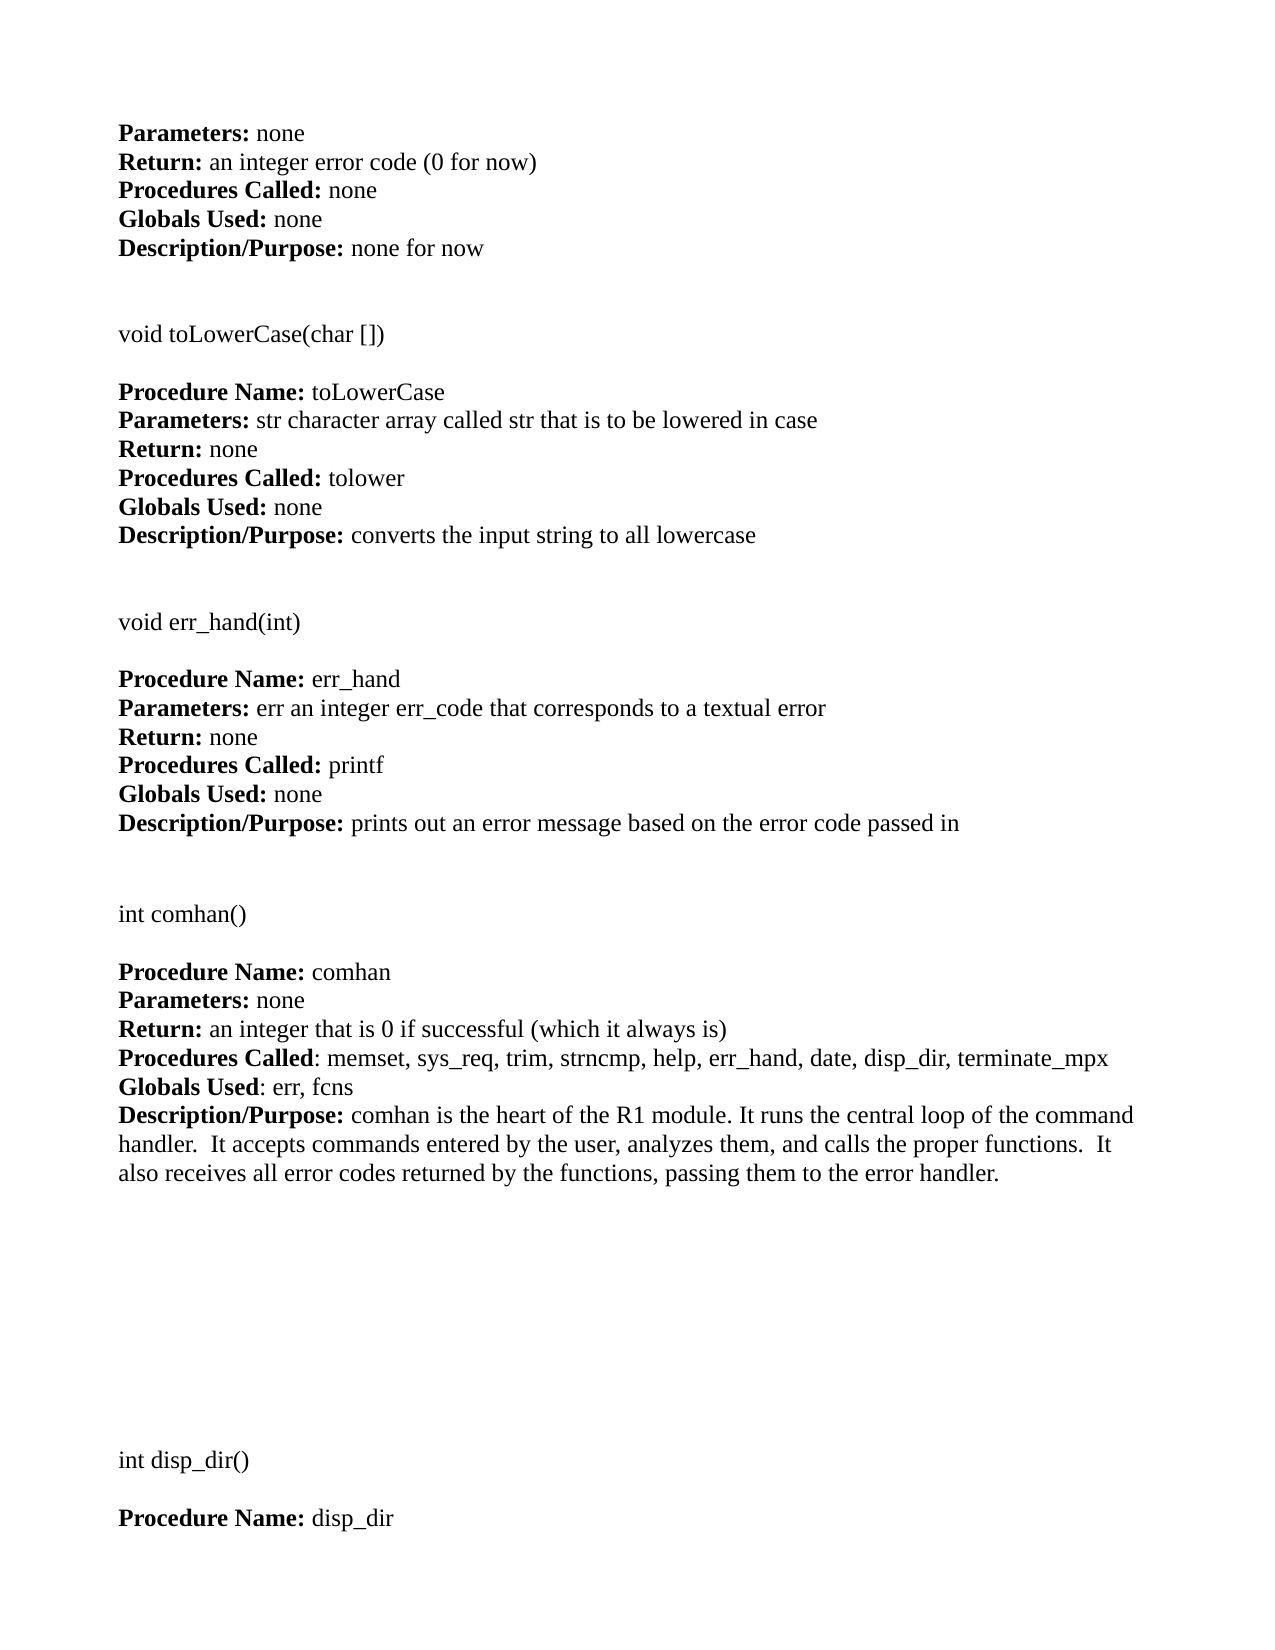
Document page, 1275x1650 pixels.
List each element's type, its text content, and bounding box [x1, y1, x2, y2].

text Procedures Called: printf [118, 751, 1157, 779]
text Description/Purpose: none for now [118, 233, 1157, 262]
text Globals Used: err, fcns [118, 1072, 1157, 1100]
text Parameters: none [118, 118, 1157, 147]
text Globals Used: none [118, 492, 1157, 521]
text Parameters: none [118, 985, 1157, 1014]
text Globals Used: none [118, 204, 1157, 233]
text Parameters: err an integer err_code that corresponds to a textual error [118, 693, 1157, 722]
text int comhan() [118, 899, 1157, 928]
text Procedure Name: disp_dir [118, 1503, 1157, 1532]
text Return: none [118, 434, 1157, 463]
text Return: an integer error code (0 for now) [118, 147, 1157, 176]
text Procedures Called: tolower [118, 463, 1157, 492]
text Description/Purpose: prints out an error message based on the error code passed in [118, 808, 1157, 837]
text Procedure Name: err_hand [118, 664, 1157, 693]
text Procedure Name: toLowerCase [118, 377, 1157, 406]
text Globals Used: none [118, 779, 1157, 808]
text Description/Purpose: converts the input string to all lowercase [118, 521, 1157, 549]
text void err_hand(int) [118, 607, 1157, 636]
text Description/Purpose: comhan is the heart of the R1 module. It runs the central loop of the command handler. It accepts commands entered by the user, analyzes them, and calls the proper functions. It also receives all error codes returned by the functions, passing them to the error handler. [118, 1100, 1157, 1187]
text Return: none [118, 722, 1157, 751]
text int disp_dir() [118, 1445, 1157, 1474]
text Procedures Called: none [118, 176, 1157, 204]
text Parameters: str character array called str that is to be lowered in case [118, 406, 1157, 434]
text void toLowerCase(char []) [118, 319, 1157, 348]
text Procedures Called: memset, sys_req, trim, strncmp, help, err_hand, date, disp_dir, terminate_mpx [118, 1043, 1157, 1072]
text Return: an integer that is 0 if successful (which it always is) [118, 1014, 1157, 1043]
text Procedure Name: comhan [118, 957, 1157, 985]
